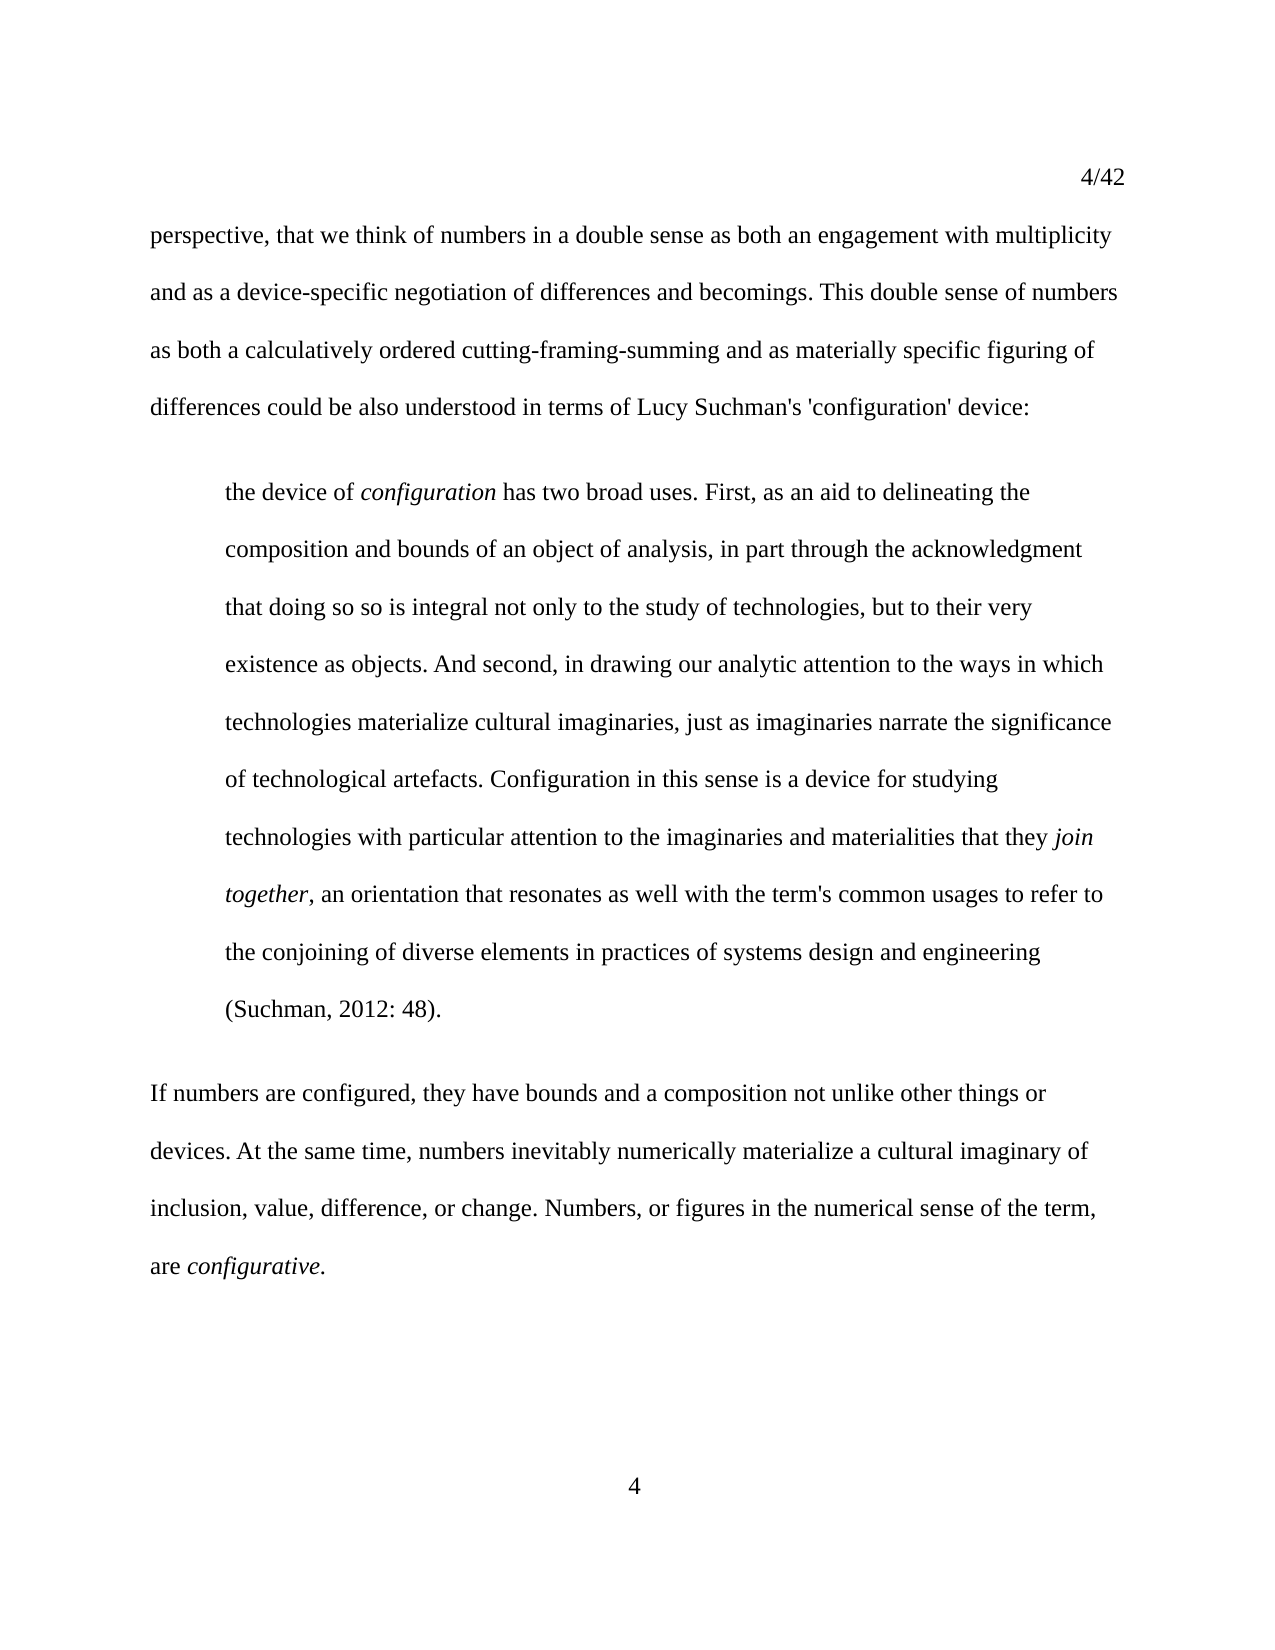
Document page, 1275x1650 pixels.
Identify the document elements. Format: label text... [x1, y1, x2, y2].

text the device of configuration has two broad uses. First, as an aid to delineating the composition and bounds of an object of analysis, in part through the acknowledgment that doing so so is integral not only to the study of technologies, but to their very existence as objects. And second, in drawing our analytic attention to the ways in which technologies materialize cultural imaginaries, just as imaginaries narrate the significance of technological artefacts. Configuration in this sense is a device for studying technologies with particular attention to the imaginaries and materialities that they join together, an orientation that resonates as well with the term's common usages to refer to the conjoining of diverse elements in practices of systems design and engineering (Suchman, 2012: 48). [225, 477, 1125, 1023]
text If numbers are configured, they have bounds and a composition not unlike other things or devices. At the same time, numbers inevitably numerically materialize a cultural imaginary of inclusion, value, difference, or change. Numbers, or figures in the numerical sense of the term, are configurative. [150, 1078, 1125, 1280]
text perspective, that we think of numbers in a double sense as both an engagement with multiplicity and as a device-specific negotiation of differences and becomings. This double sense of numbers as both a calculatively ordered cutting-framing-summing and as materially specific figuring of differences could be also understood in terms of Lucy Suchman's 'configuration' device: [150, 220, 1125, 421]
